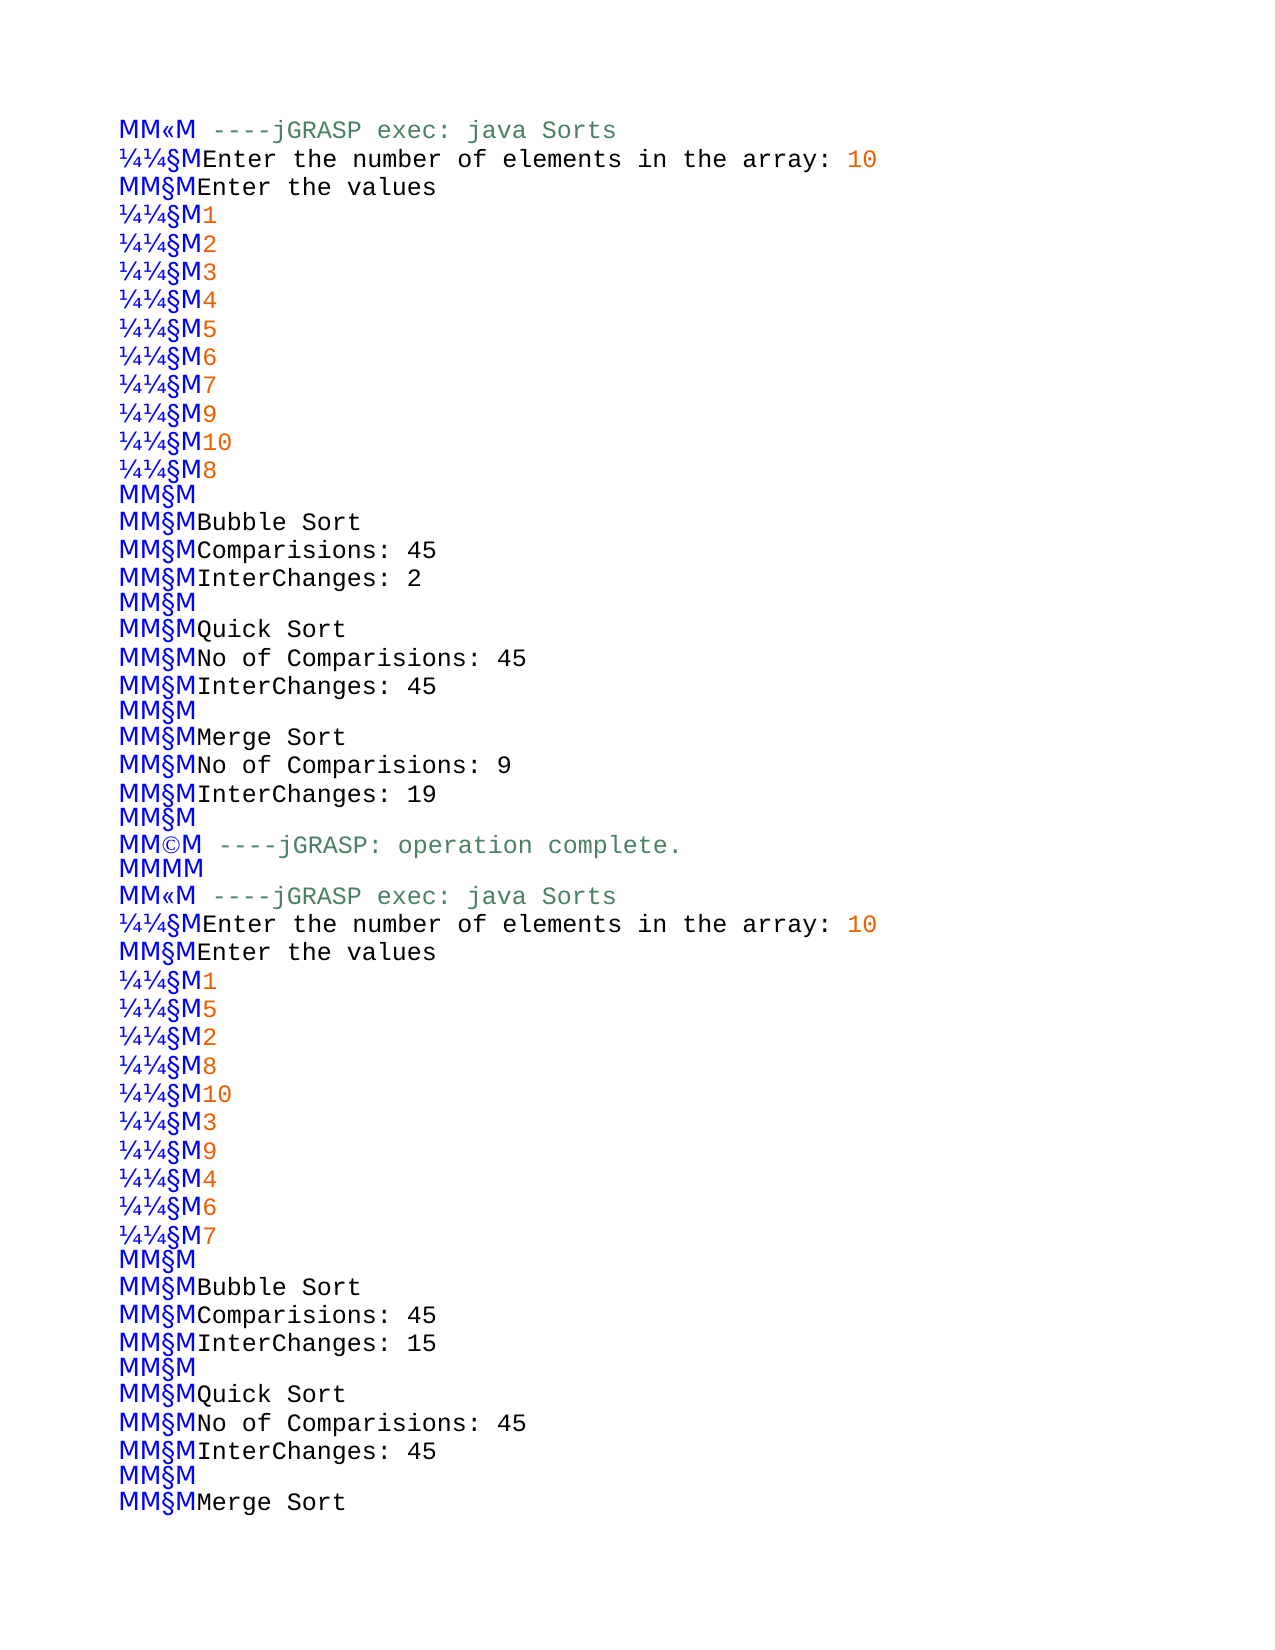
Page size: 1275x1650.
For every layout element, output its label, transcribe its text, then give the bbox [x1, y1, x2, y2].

text MM«M ----jGRASP exec: java Sorts ¼¼§MEnter the number of elements in the array: 10 MM§MEnter the values ¼¼§M1 ¼¼§M2 ¼¼§M3 ¼¼§M4 ¼¼§M5 ¼¼§M6 ¼¼§M7 ¼¼§M9 ¼¼§M10 ¼¼§M8 MM§M MM§MBubble Sort MM§MComparisions: 45 MM§MInterChanges: 2 MM§M MM§MQuick Sort MM§MNo of Comparisions: 45 MM§MInterChanges: 45 MM§M MM§MMerge Sort MM§MNo of Comparisions: 9 MM§MInterChanges: 19 MM§M MM©M ----jGRASP: operation complete. MMMM MM«M ----jGRASP exec: java Sorts ¼¼§MEnter the number of elements in the array: 10 MM§MEnter the values ¼¼§M1 ¼¼§M5 ¼¼§M2 ¼¼§M8 ¼¼§M10 ¼¼§M3 ¼¼§M9 ¼¼§M4 ¼¼§M6 ¼¼§M7 MM§M MM§MBubble Sort MM§MComparisions: 45 MM§MInterChanges: 15 MM§M MM§MQuick Sort MM§MNo of Comparisions: 45 MM§MInterChanges: 45 MM§M MM§MMerge Sort [118, 118, 1157, 1518]
